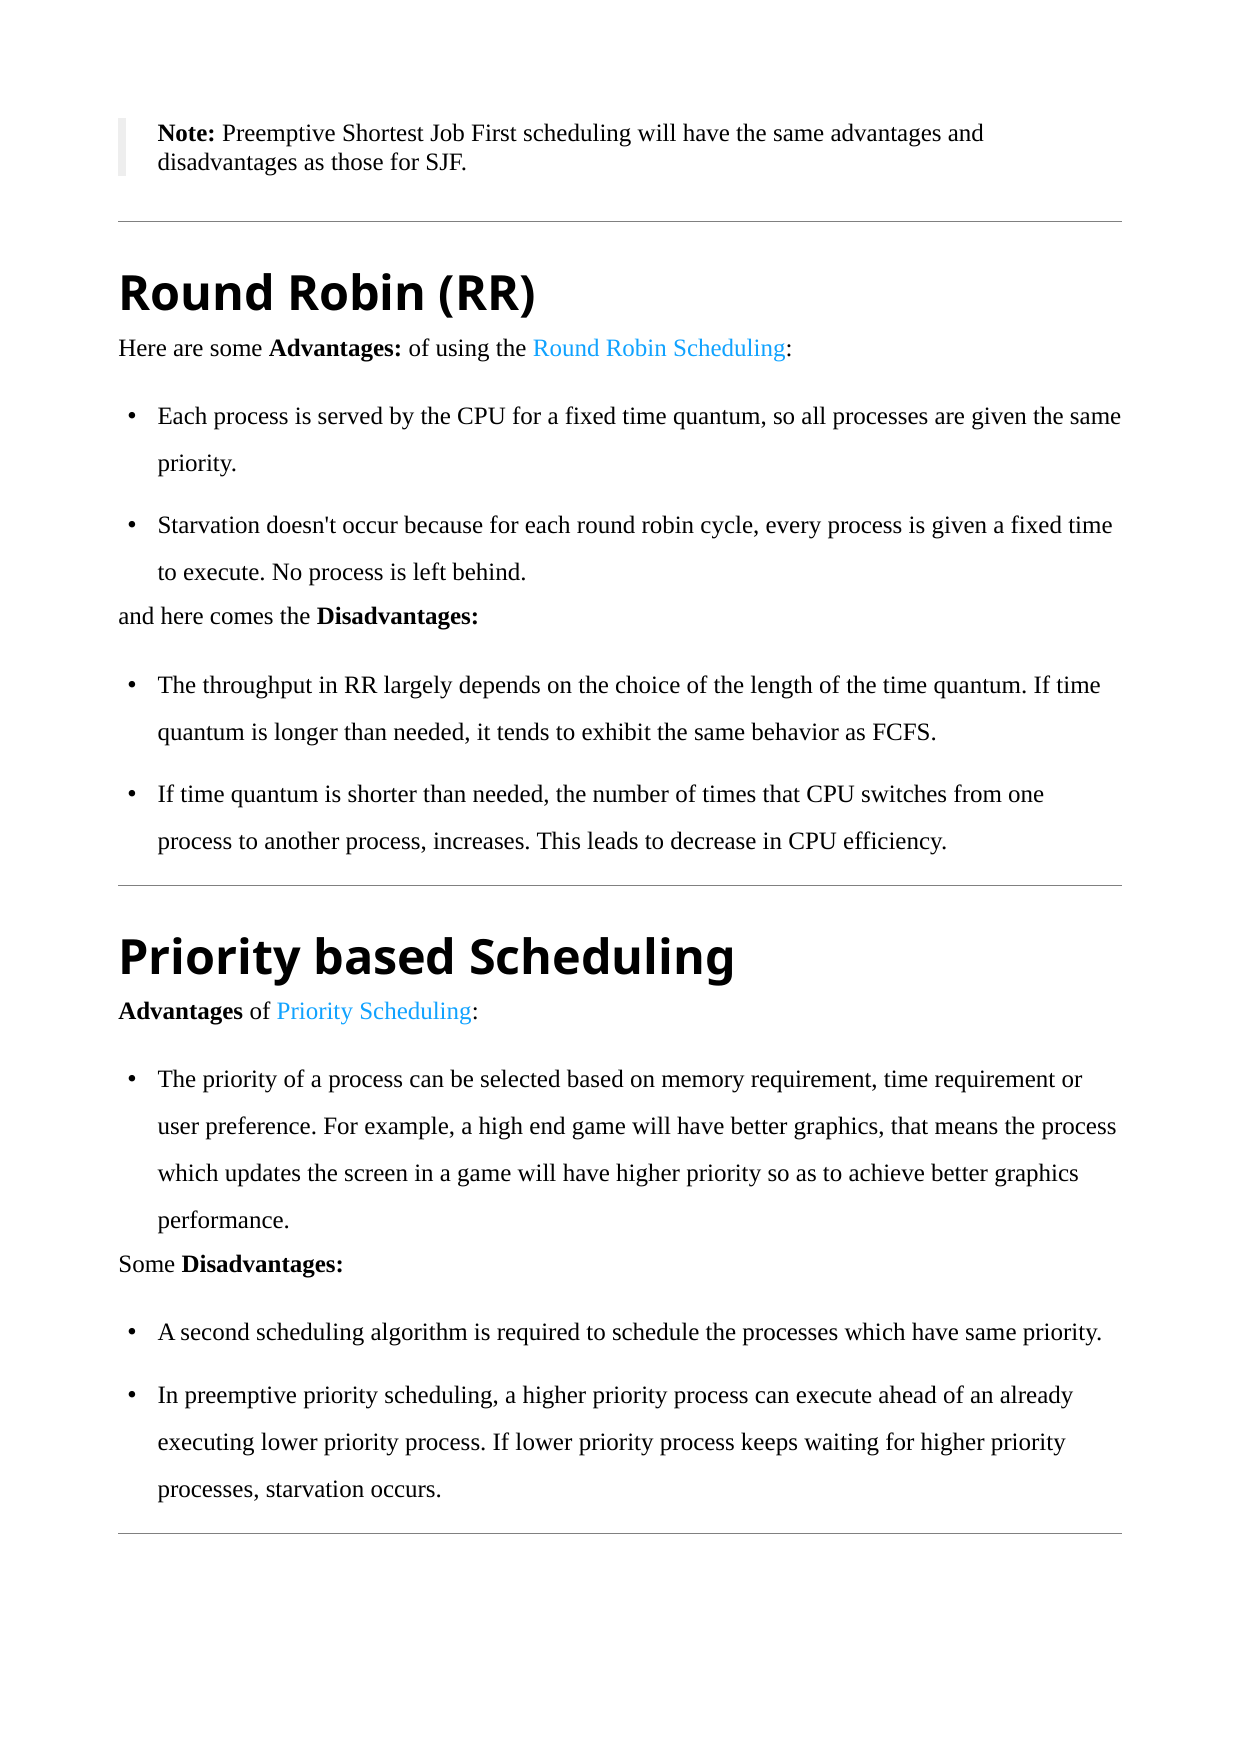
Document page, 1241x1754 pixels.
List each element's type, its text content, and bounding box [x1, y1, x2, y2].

subtitle Round Robin (RR) [118, 259, 1122, 325]
text Note: Preemptive Shortest Job First scheduling will have the same advantages and disadvantages as those for SJF. [126, 118, 1122, 176]
list In preemptive priority scheduling, a higher priority process can execute ahead of an already executing lower priority process. If lower priority process keeps waiting for higher priority processes, starvation occurs. [128, 1362, 1122, 1502]
text Here are some Advantages: of using the Round Robin Scheduling: [118, 333, 1122, 361]
text and here comes the Disadvantages: [118, 601, 1122, 630]
list Each process is served by the CPU for a fixed time quantum, so all processes are given the same priority. [128, 383, 1122, 476]
text Advantages of Priority Scheduling: [118, 996, 1122, 1025]
list The throughput in RR largely depends on the choice of the length of the time quantum. If time quantum is longer than needed, it tends to exhibit the same behavior as FCFS. [128, 652, 1122, 745]
subtitle Priority based Scheduling [118, 922, 1122, 988]
list The priority of a process can be selected based on memory requirement, time requirement or user preference. For example, a high end game will have better graphics, that means the process which updates the screen in a game will have higher priority so as to achieve better graphics performance. [128, 1046, 1122, 1234]
list If time quantum is shorter than needed, the number of times that CPU switches from one process to another process, increases. This leads to decrease in CPU efficiency. [128, 761, 1122, 855]
list A second scheduling algorithm is required to schedule the processes which have same priority. [128, 1299, 1122, 1346]
list Starvation doesn't occur because for each round robin cycle, every process is given a fixed time to execute. No process is left behind. [128, 492, 1122, 586]
text Some Disadvantages: [118, 1249, 1122, 1278]
